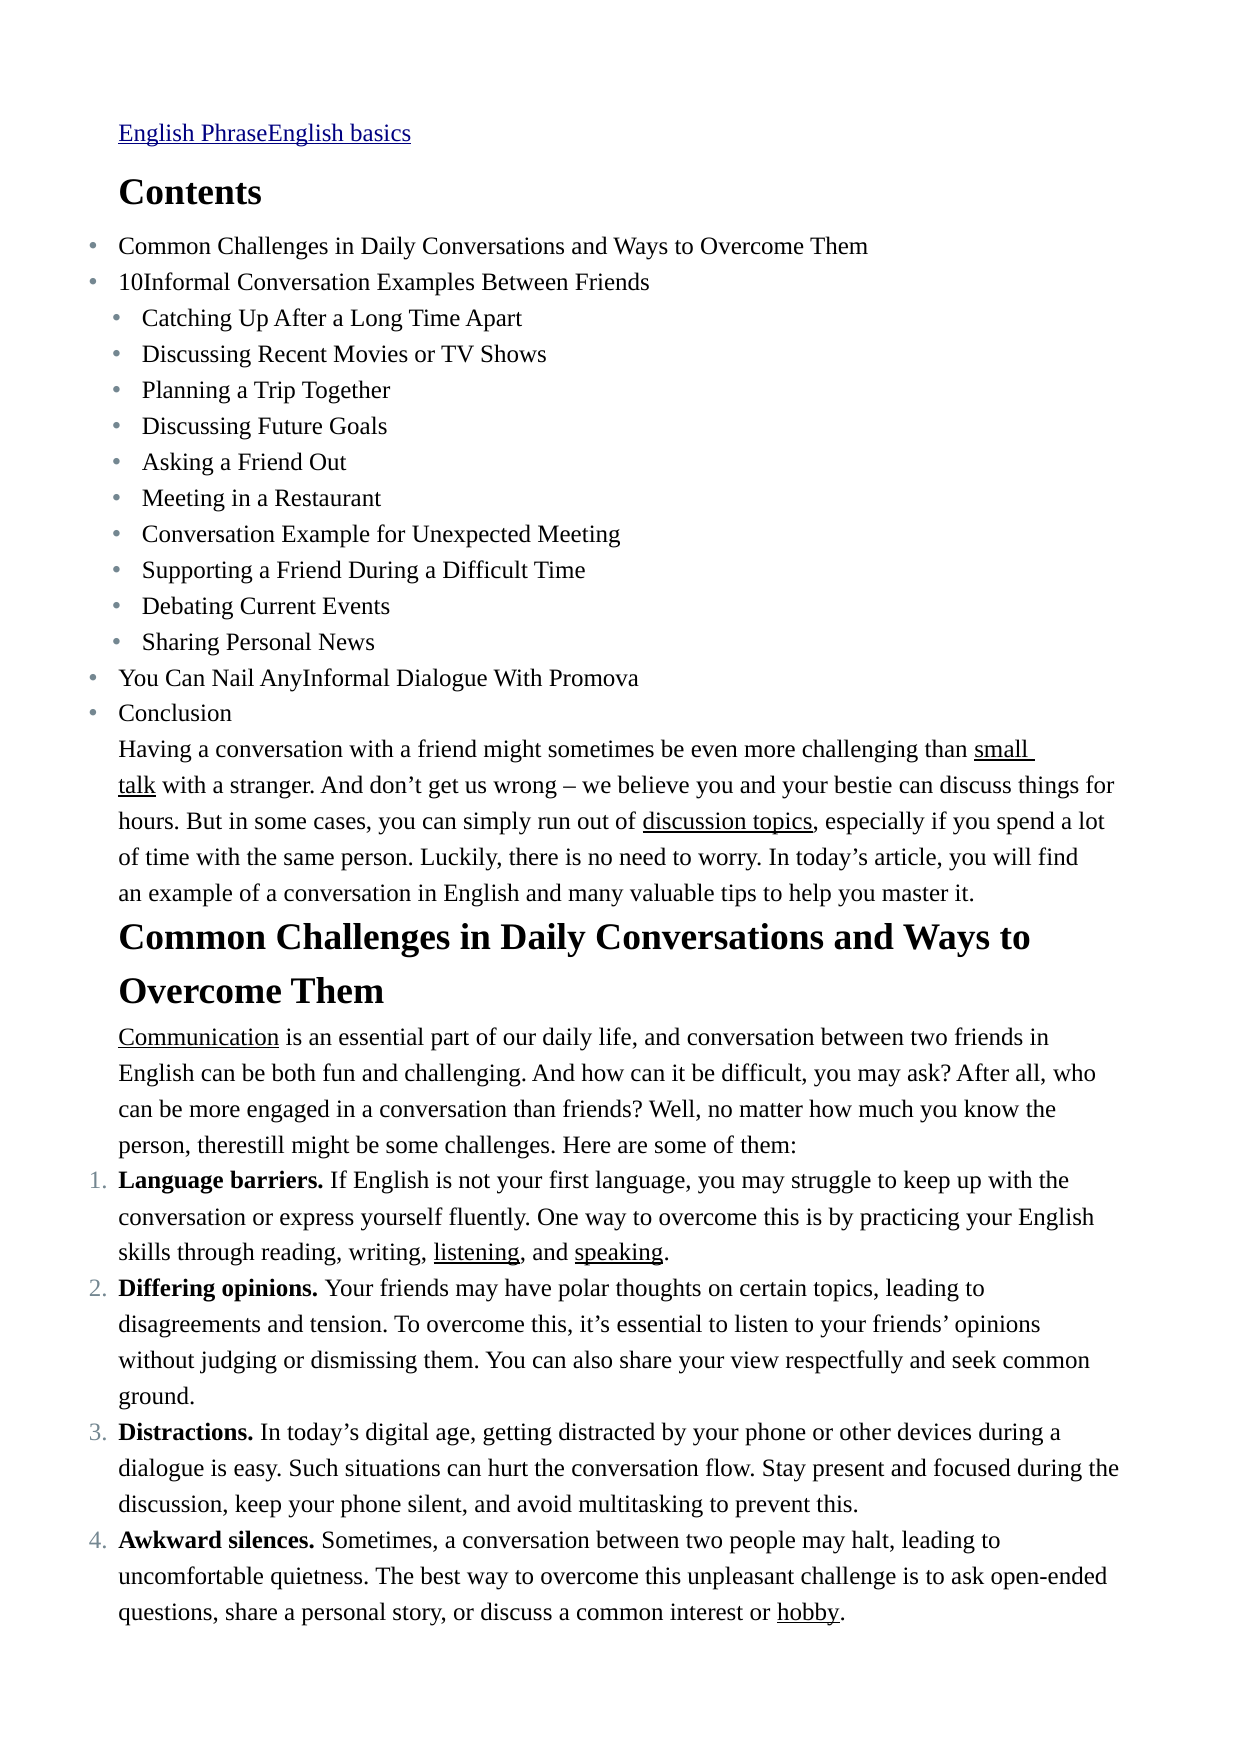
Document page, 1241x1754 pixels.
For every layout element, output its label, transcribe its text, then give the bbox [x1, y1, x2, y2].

list Distractions. In today’s digital age, getting distracted by your phone or other devices during a dialogue is easy. Such situations can hurt the conversation flow. Stay present and focused during the discussion, keep your phone silent, and avoid multitasking to prevent this. [118, 1417, 1122, 1518]
list Conclusion [118, 698, 1122, 727]
list Meeting in a Restaurant [142, 483, 1122, 512]
list Supporting a Friend During a Difficult Time [142, 555, 1122, 583]
list Discussing Future Goals [142, 411, 1122, 440]
list Catching Up After a Long Time Apart [142, 303, 1122, 332]
list Debating Current Events [142, 591, 1122, 619]
list Common Challenges in Daily Conversations and Ways to Overcome Them [118, 231, 1122, 260]
text Having a conversation with a friend might sometimes be even more challenging than small talk with a stranger. And don’t get us wrong – we believe you and your bestie can discuss things for hours. But in some cases, you can simply run out of discussion topics, especially if you spend a lot of time with the same person. Luckily, there is no need to worry. In today’s article, you will find an example of a conversation in English and many valuable tips to help you master it. [118, 734, 1122, 907]
subtitle Contents [118, 170, 1122, 213]
text English PhraseEnglish basics [118, 118, 1106, 147]
list 10Informal Conversation Examples Between Friends [118, 267, 1122, 296]
list Sharing Personal News [142, 627, 1122, 655]
list Discussing Recent Movies or TV Shows [142, 339, 1122, 368]
subtitle Common Challenges in Daily Conversations and Ways to Overcome Them [118, 914, 1122, 1011]
list You Can Nail AnyInformal Dialogue With Promova [118, 663, 1122, 691]
list Asking a Friend Out [142, 447, 1122, 476]
list Awkward silences. Sometimes, a conversation between two people may halt, leading to uncomfortable quietness. The best way to overcome this unpleasant challenge is to ask open-ended questions, share a personal story, or discuss a common interest or hobby. [118, 1525, 1122, 1626]
list Differing opinions. Your friends may have polar thoughts on certain topics, leading to disagreements and tension. To overcome this, it’s essential to listen to your friends’ opinions without judging or dismissing them. You can also share your view respectfully and seek common ground. [118, 1273, 1122, 1410]
list Conversation Example for Unexpected Meeting [142, 519, 1122, 548]
list Language barriers. If English is not your first language, you may struggle to keep up with the conversation or express yourself fluently. One way to overcome this is by practicing your English skills through reading, writing, listening, and speaking. [118, 1166, 1122, 1266]
text Communication is an essential part of our daily life, and conversation between two friends in English can be both fun and challenging. And how can it be difficult, you may ask? After all, who can be more engaged in a conversation than friends? Well, no matter how much you know the person, therestill might be some challenges. Here are some of them: [118, 1022, 1122, 1158]
list Planning a Trip Together [142, 375, 1122, 404]
